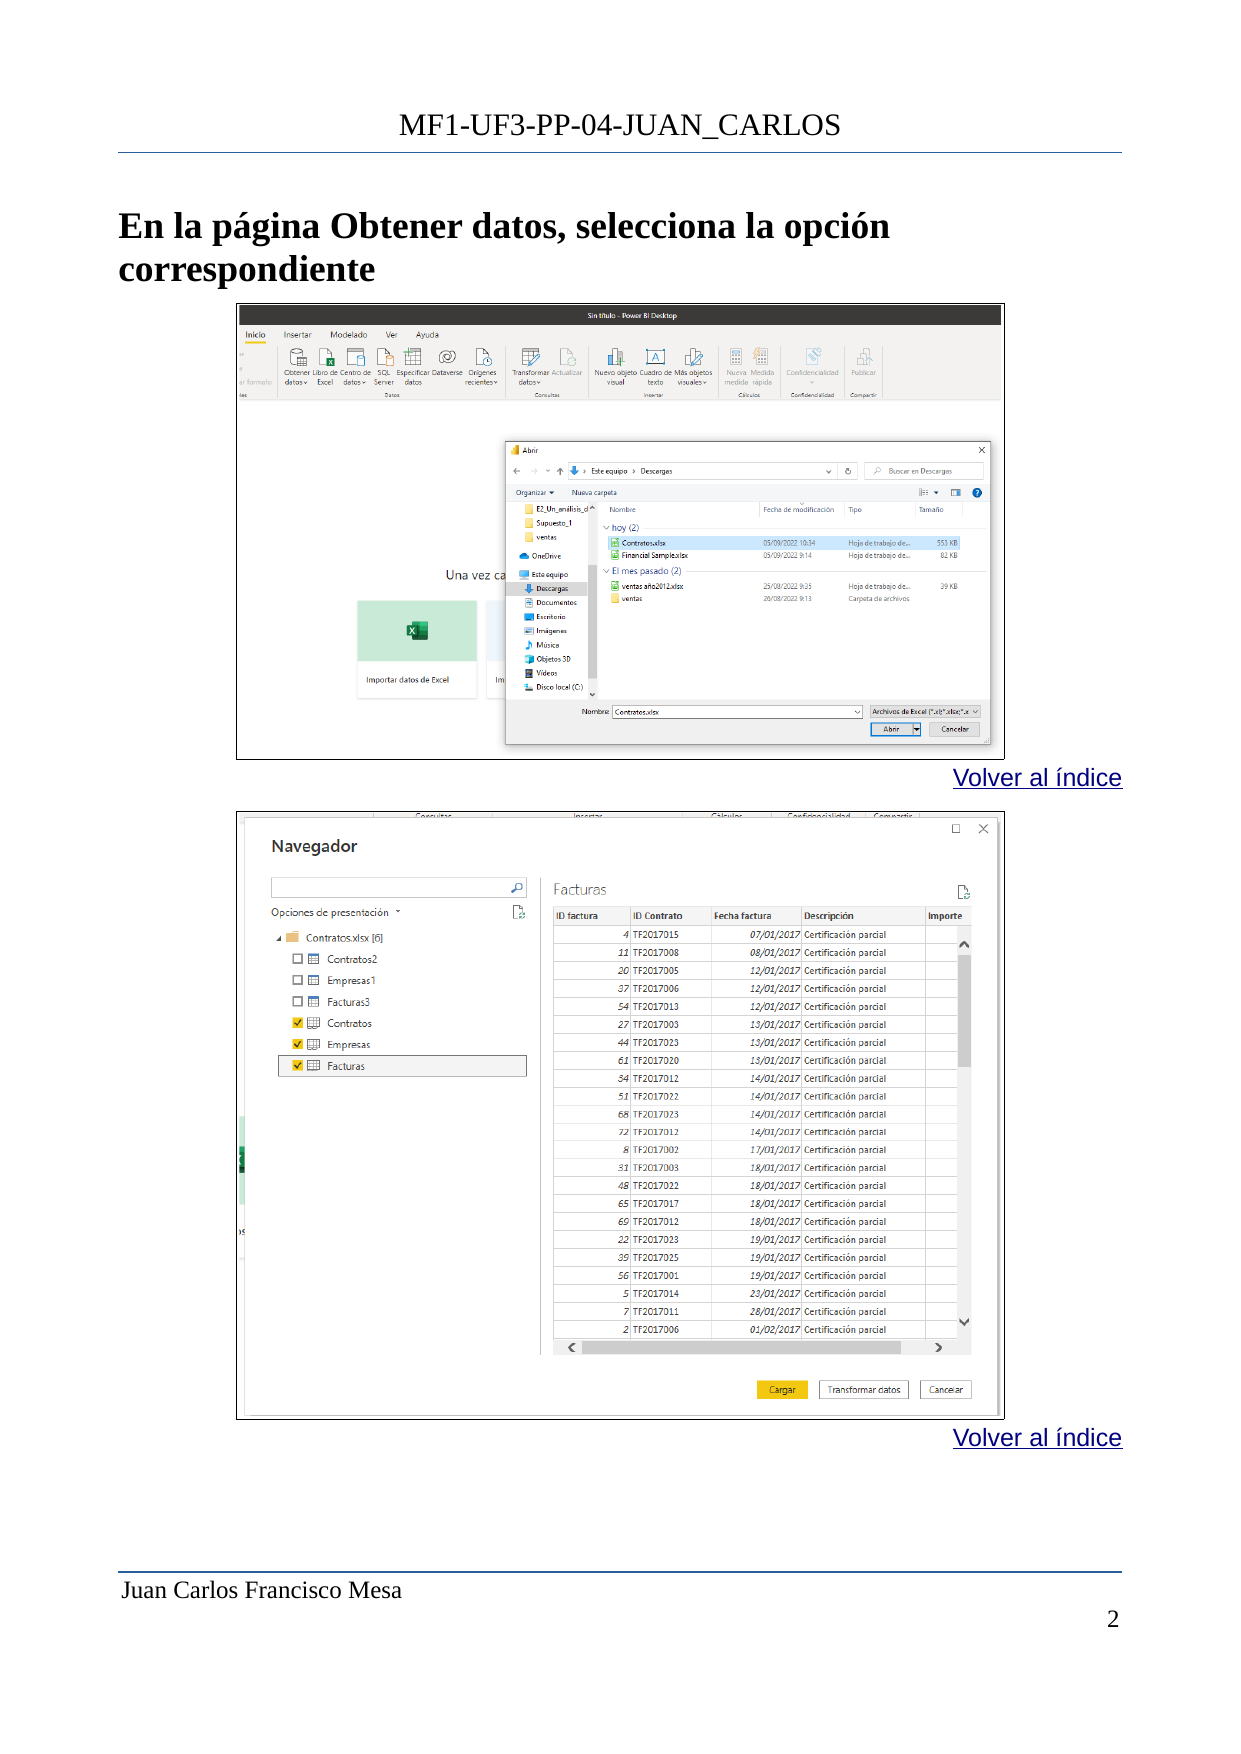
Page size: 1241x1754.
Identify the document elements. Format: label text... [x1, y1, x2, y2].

text Volver al índice [118, 302, 1122, 792]
text Volver al índice [118, 811, 1122, 1452]
picture [239, 305, 1001, 756]
subtitle En la página Obtener datos, selecciona la opción correspondiente [118, 204, 1122, 290]
picture [239, 813, 1001, 1416]
